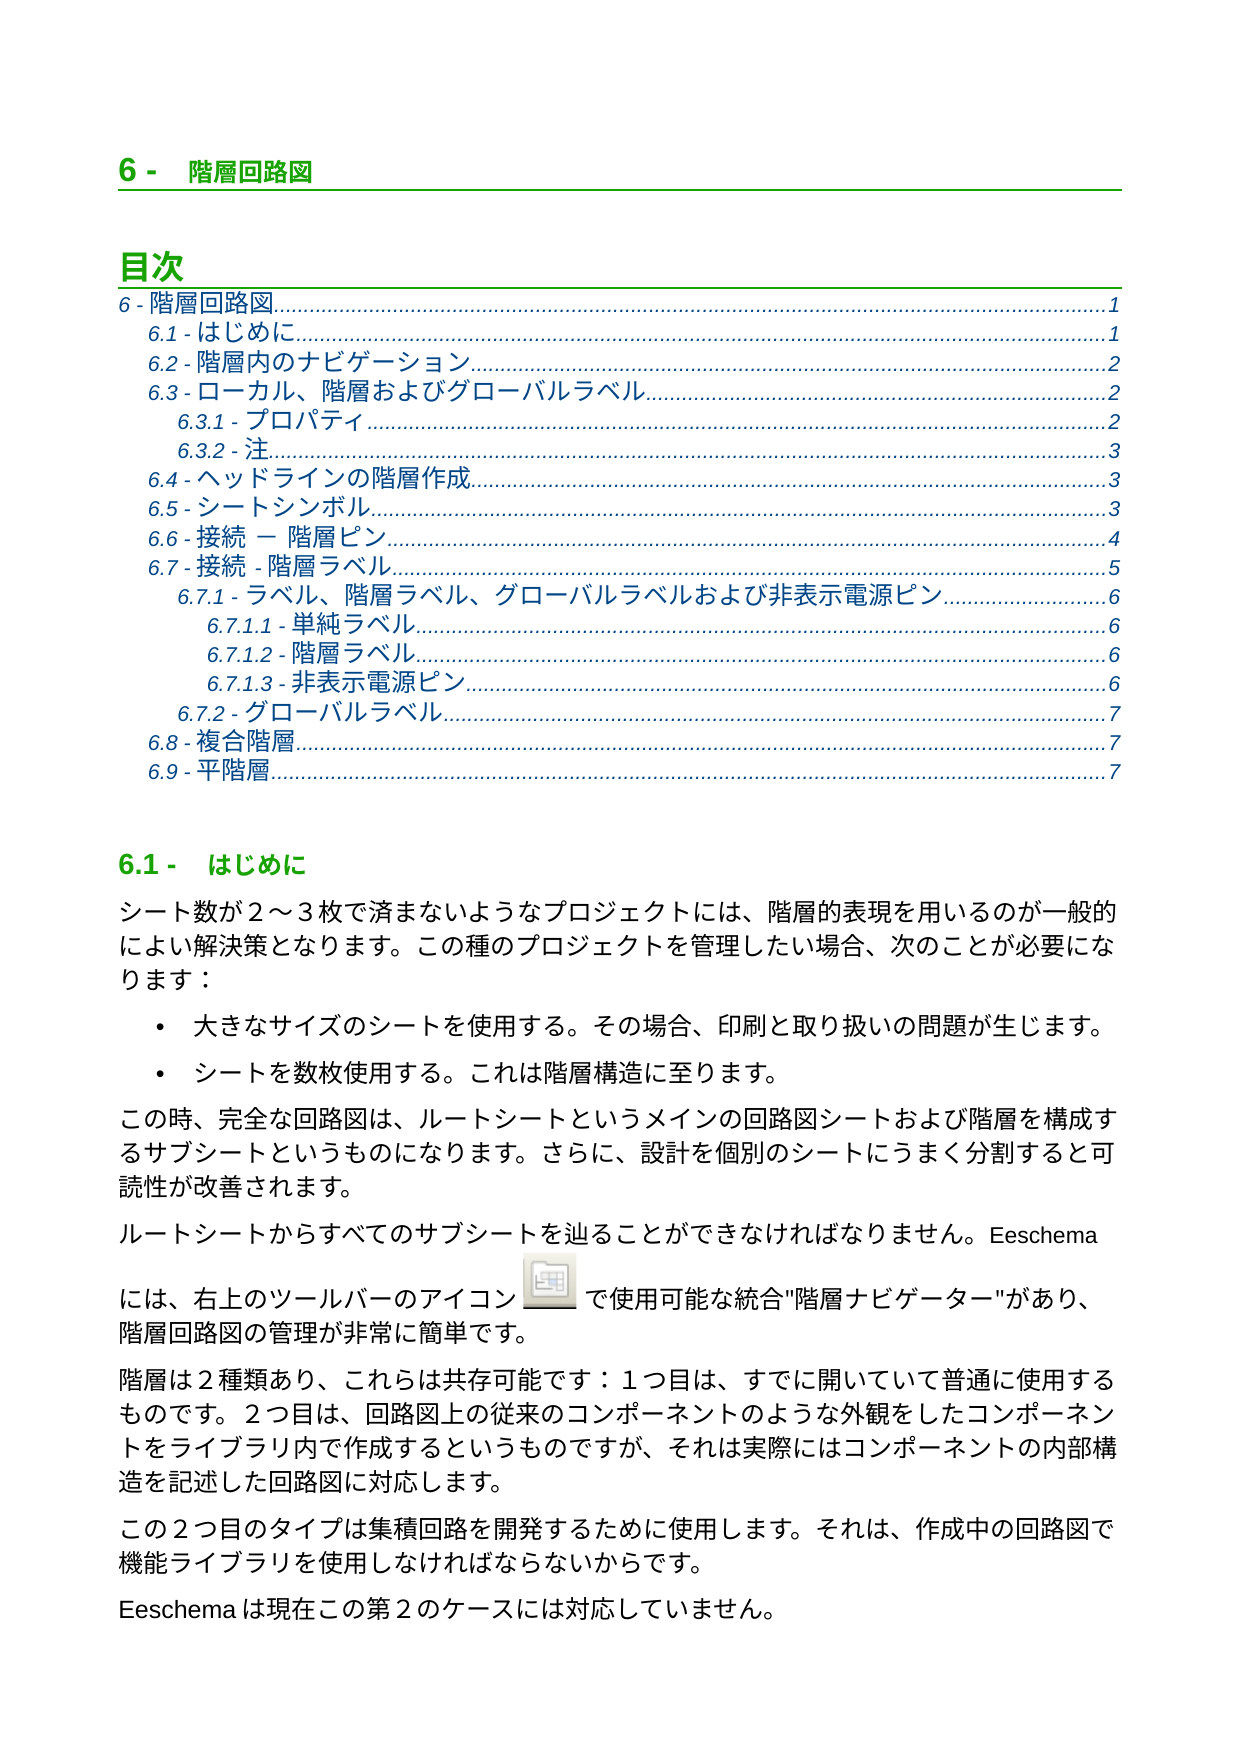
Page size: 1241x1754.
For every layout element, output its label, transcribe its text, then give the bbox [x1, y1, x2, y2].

text 6.3 - ローカル、階層およびグローバルラベル 2 [148, 377, 1122, 406]
text この時、完全な回路図は、ルートシートというメインの回路図シートおよび階層を構成するサブシートというものになります。さらに、設計を個別のシートにうまく分割すると可読性が改善されます。 [118, 1102, 1122, 1204]
text 6 - 階層回路図 1 [118, 289, 1122, 318]
subtitle はじめに [118, 847, 1122, 882]
text 6.4 - ヘッドラインの階層作成 3 [148, 464, 1122, 493]
list シートを数枚使用する。これは階層構造に至ります。 [156, 1055, 1122, 1089]
text 6.7.2 - グローバルラベル 7 [177, 698, 1122, 727]
text 6.7.1.3 - 非表示電源ピン 6 [207, 668, 1122, 698]
text この２つ目のタイプは集積回路を開発するために使用します。それは、作成中の回路図で機能ライブラリを使用しなければならないからです。 [118, 1511, 1122, 1579]
text シート数が２～３枚で済まないようなプロジェクトには、階層的表現を用いるのが一般的によい解決策となります。この種のプロジェクトを管理したい場合、次のことが必要になります： [118, 894, 1122, 996]
subtitle 階層回路図 [118, 150, 1122, 189]
text 6.8 - 複合階層 7 [148, 727, 1122, 756]
text 6.7 - 接続 - 階層ラベル 5 [148, 552, 1122, 581]
list 大きなサイズのシートを使用する。その場合、印刷と取り扱いの問題が生じます。 [156, 1009, 1122, 1043]
text 6.1 - はじめに 1 [148, 318, 1122, 348]
text 6.2 - 階層内のナビゲーション 2 [148, 348, 1122, 377]
text 6.7.1 - ラベル、階層ラベル、グローバルラベルおよび非表示電源ピン 6 [177, 581, 1122, 610]
text 階層は２種類あり、これらは共存可能です：１つ目は、すでに開いていて普通に使用するものです。２つ目は、回路図上の従来のコンポーネントのような外観をしたコンポーネントをライブラリ内で作成するというものですが、それは実際にはコンポーネントの内部構造を記述した回路図に対応します。 [118, 1362, 1122, 1499]
text Eeschemaは現在この第２のケースには対応していません。 [118, 1592, 1122, 1626]
text 6.3.2 - 注 3 [177, 435, 1122, 464]
text 6.7.1.1 - 単純ラベル 6 [207, 610, 1122, 639]
text 6.9 - 平階層 7 [148, 756, 1122, 785]
text 6.5 - シートシンボル 3 [148, 493, 1122, 523]
text ルートシートからすべてのサブシートを辿ることができなければなりません。Eeschemaには、右上のツールバーのアイコン で使用可能な統合"階層ナビゲーター"があり、階層回路図の管理が非常に簡単です。 [118, 1217, 1122, 1350]
text 6.6 - 接続 － 階層ピン 4 [148, 523, 1122, 552]
picture [523, 1250, 577, 1309]
text 6.3.1 - プロパティ 2 [177, 406, 1122, 435]
subtitle 目次 [118, 248, 1122, 287]
text 6.7.1.2 - 階層ラベル 6 [207, 639, 1122, 668]
